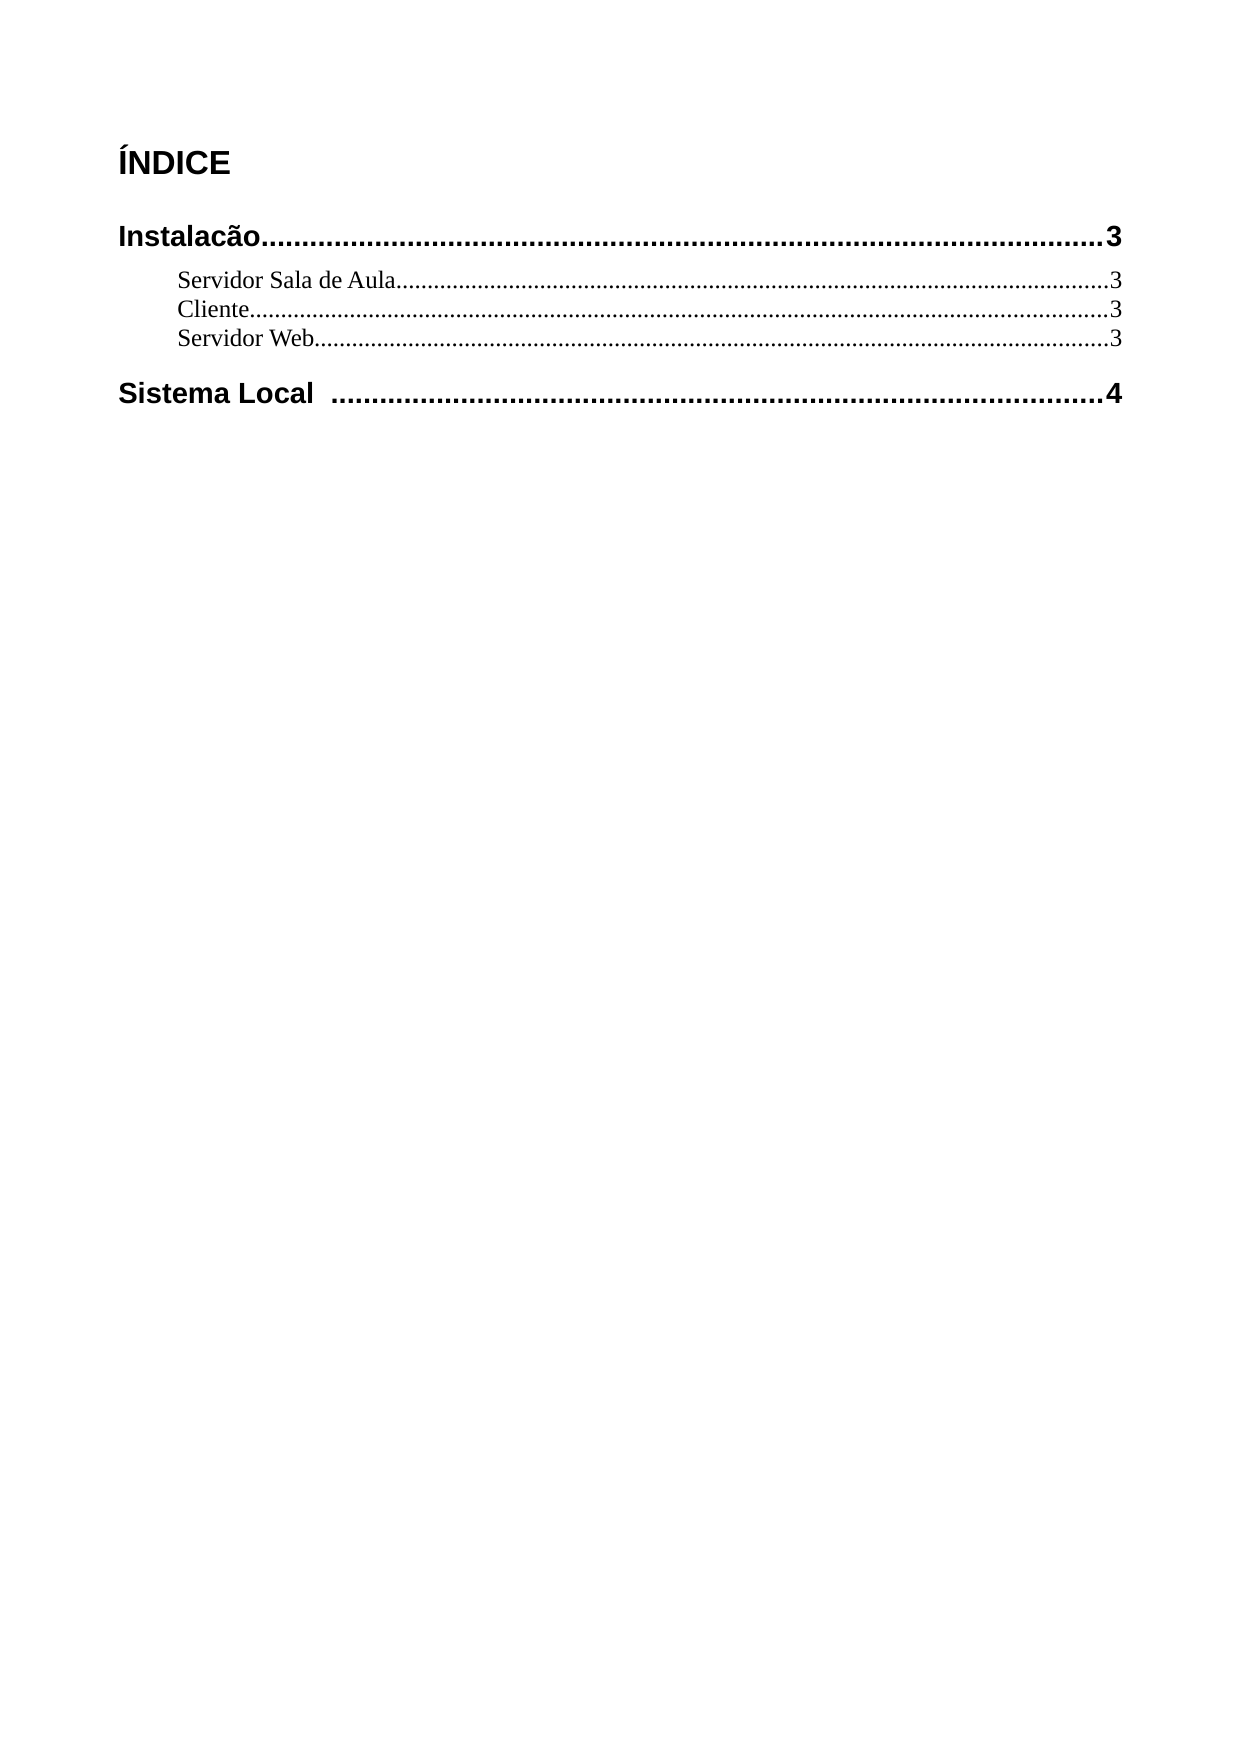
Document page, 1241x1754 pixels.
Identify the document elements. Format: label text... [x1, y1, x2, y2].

text Cliente 3 [177, 294, 1122, 323]
subtitle Sistema Local 4 [118, 376, 1122, 410]
subtitle Instalacão 3 [118, 219, 1122, 253]
text Servidor Web 3 [177, 323, 1122, 351]
subtitle ÍNDICE [118, 143, 1122, 182]
text Servidor Sala de Aula 3 [177, 265, 1122, 294]
